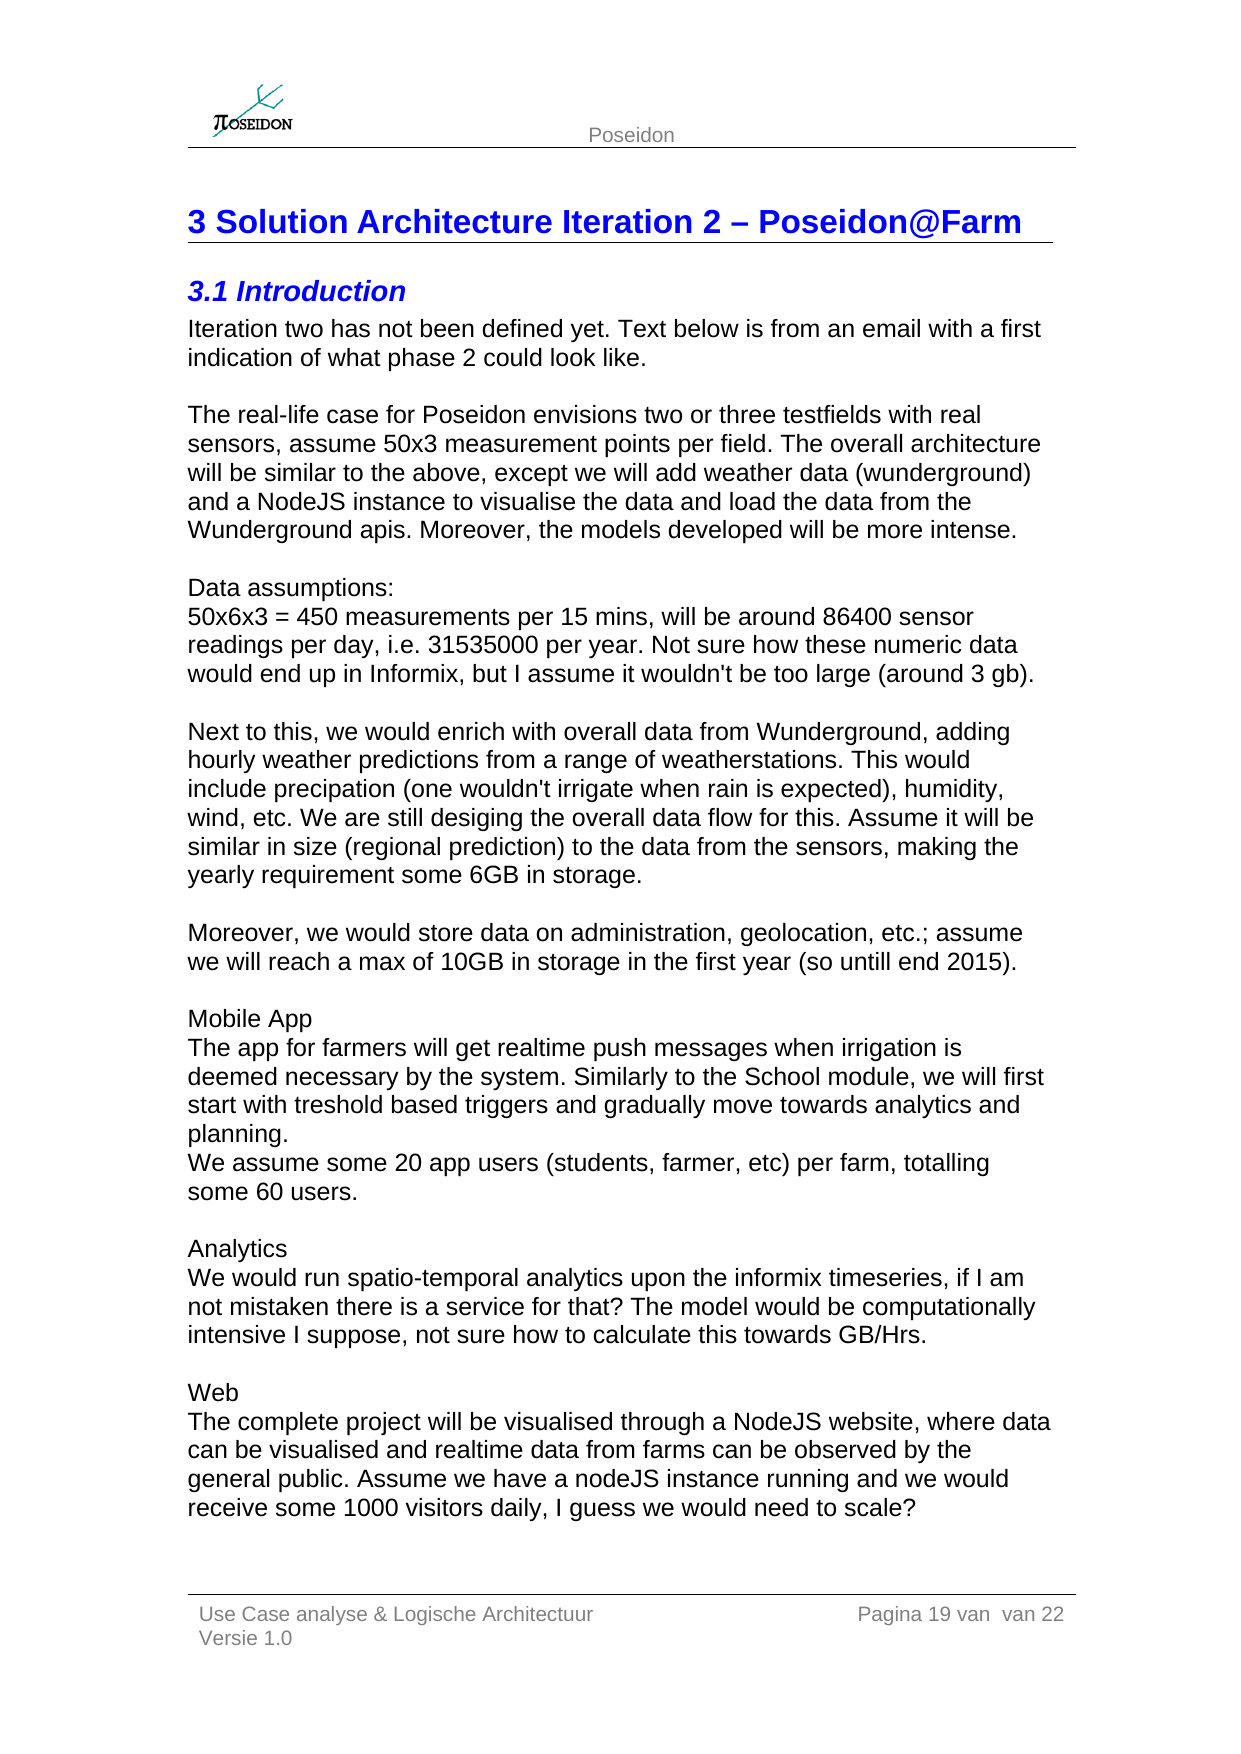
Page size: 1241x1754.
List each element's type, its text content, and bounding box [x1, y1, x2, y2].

text Web [187, 1378, 1053, 1407]
text Mobile App [187, 1004, 1053, 1033]
text The app for farmers will get realtime push messages when irrigation is deemed necessary by the system. Similarly to the School module, we will first start with treshold based triggers and gradually move towards analytics and planning. [187, 1033, 1053, 1148]
text Moreover, we would store data on administration, geolocation, etc.; assume we will reach a max of 10GB in storage in the first year (so untill end 2015). [187, 918, 1053, 976]
text The real-life case for Poseidon envisions two or three testfields with real sensors, assume 50x3 measurement points per field. The overall architecture will be similar to the above, except we will add weather data (wunderground) and a NodeJS instance to visualise the data and load the data from the Wunderground apis. Moreover, the models developed will be more intense. [187, 401, 1053, 544]
text We would run spatio-temporal analytics upon the informix timeseries, if I am not mistaken there is a service for that? The model would be computationally intensive I suppose, not sure how to calculate this towards GB/Hrs. [187, 1263, 1053, 1349]
text We assume some 20 app users (students, farmer, etc) per farm, totalling some 60 users. [187, 1148, 1053, 1206]
text 50x6x3 = 450 measurements per 15 mins, will be around 86400 sensor readings per day, i.e. 31535000 per year. Not sure how these numeric data would end up in Informix, but I assume it wouldn't be too large (around 3 gb). [187, 602, 1053, 688]
text Iteration two has not been defined yet. Text below is from an email with a first indication of what phase 2 could look like. [187, 314, 1053, 372]
text Analytics [187, 1234, 1053, 1263]
picture [198, 75, 304, 147]
text The complete project will be visualised through a NodeJS website, where data can be visualised and realtime data from farms can be observed by the general public. Assume we have a nodeJS instance running and we would receive some 1000 visitors daily, I guess we would need to scale? [187, 1407, 1053, 1522]
subtitle Introduction [187, 274, 1053, 308]
text Data assumptions: [187, 573, 1053, 602]
subtitle Solution Architecture Iteration 2 – Poseidon@Farm [187, 202, 1053, 243]
text Next to this, we would enrich with overall data from Wunderground, adding hourly weather predictions from a range of weatherstations. This would include precipation (one wouldn't irrigate when rain is expected), humidity, wind, etc. We are still desiging the overall data flow for this. Assume it will be similar in size (regional prediction) to the data from the sensors, making the yearly requirement some 6GB in storage. [187, 717, 1053, 889]
